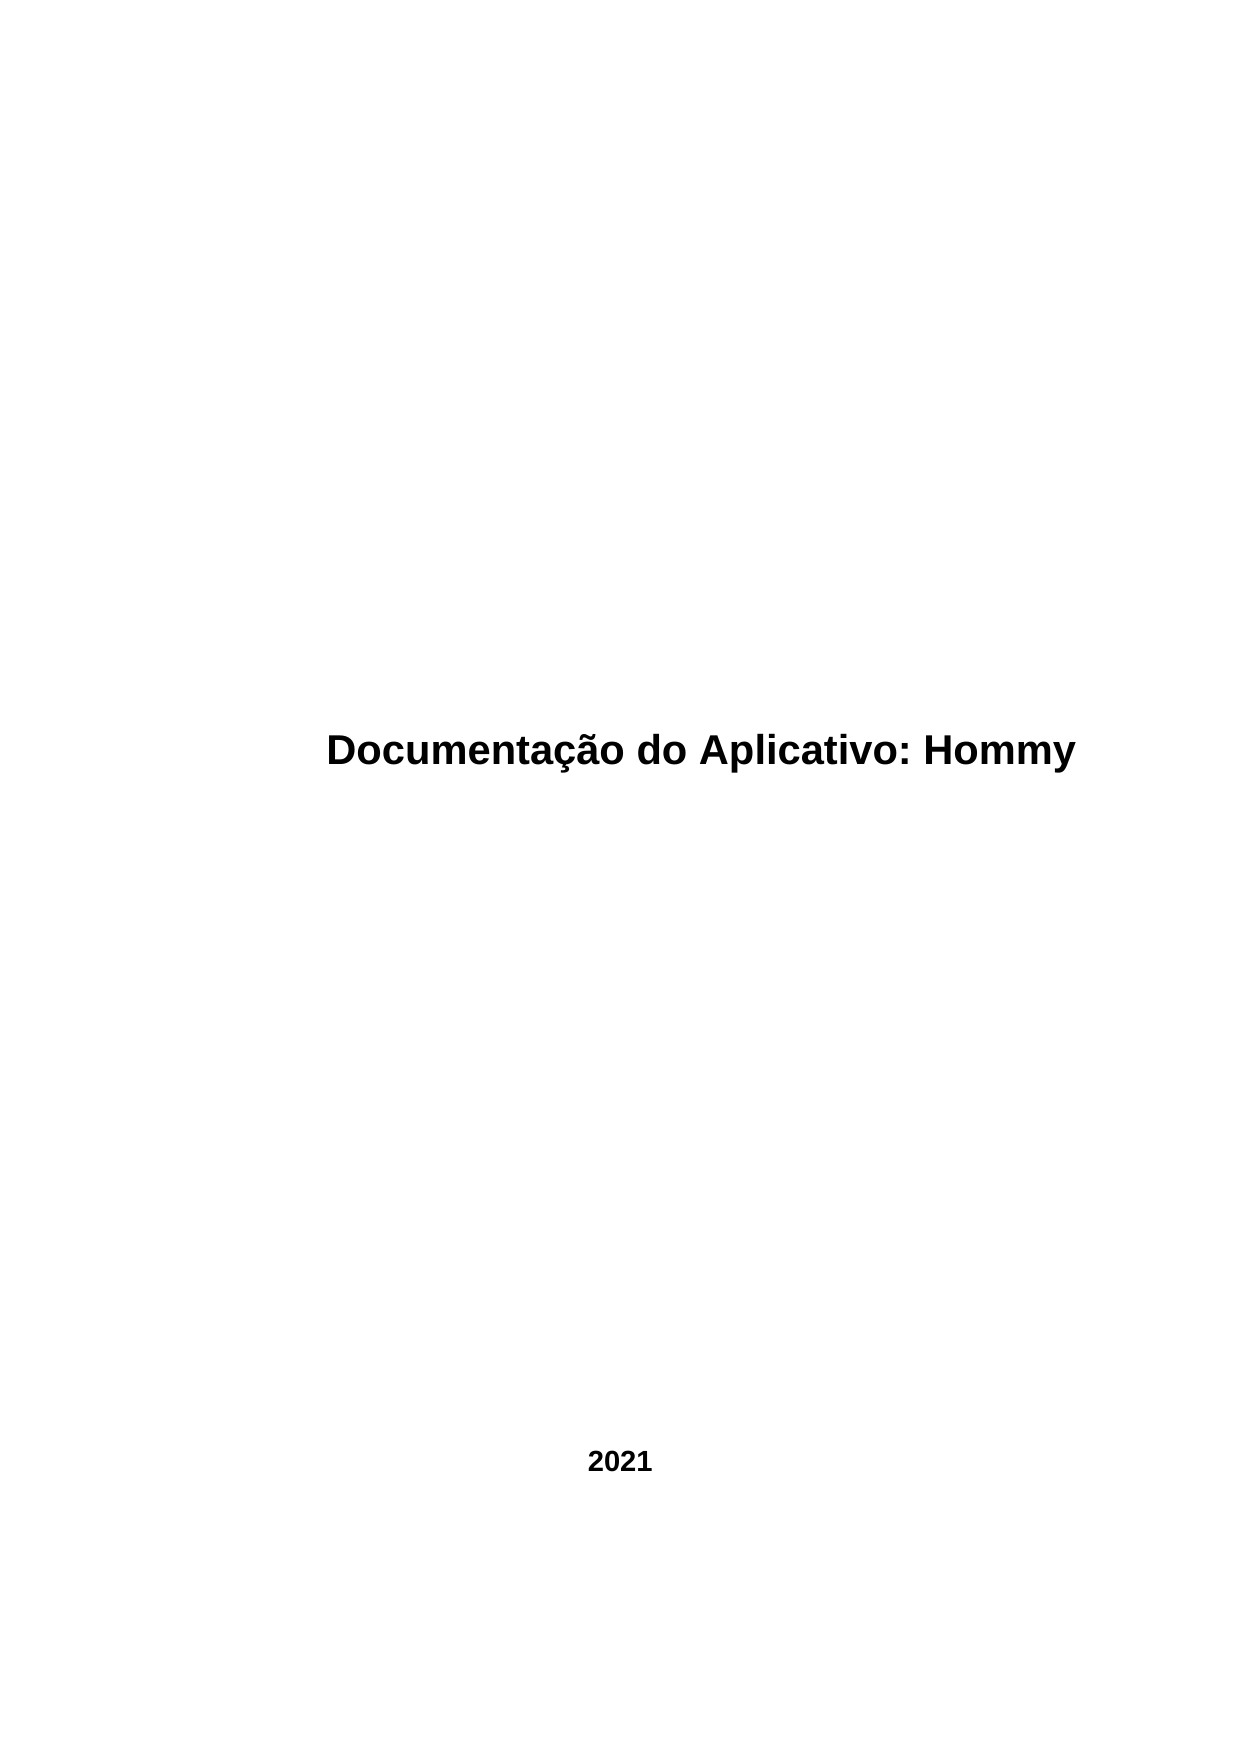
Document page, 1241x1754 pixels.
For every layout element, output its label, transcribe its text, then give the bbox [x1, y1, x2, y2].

text Documentação do Aplicativo: Hommy [238, 725, 1090, 773]
text 2021 [150, 1444, 1090, 1477]
